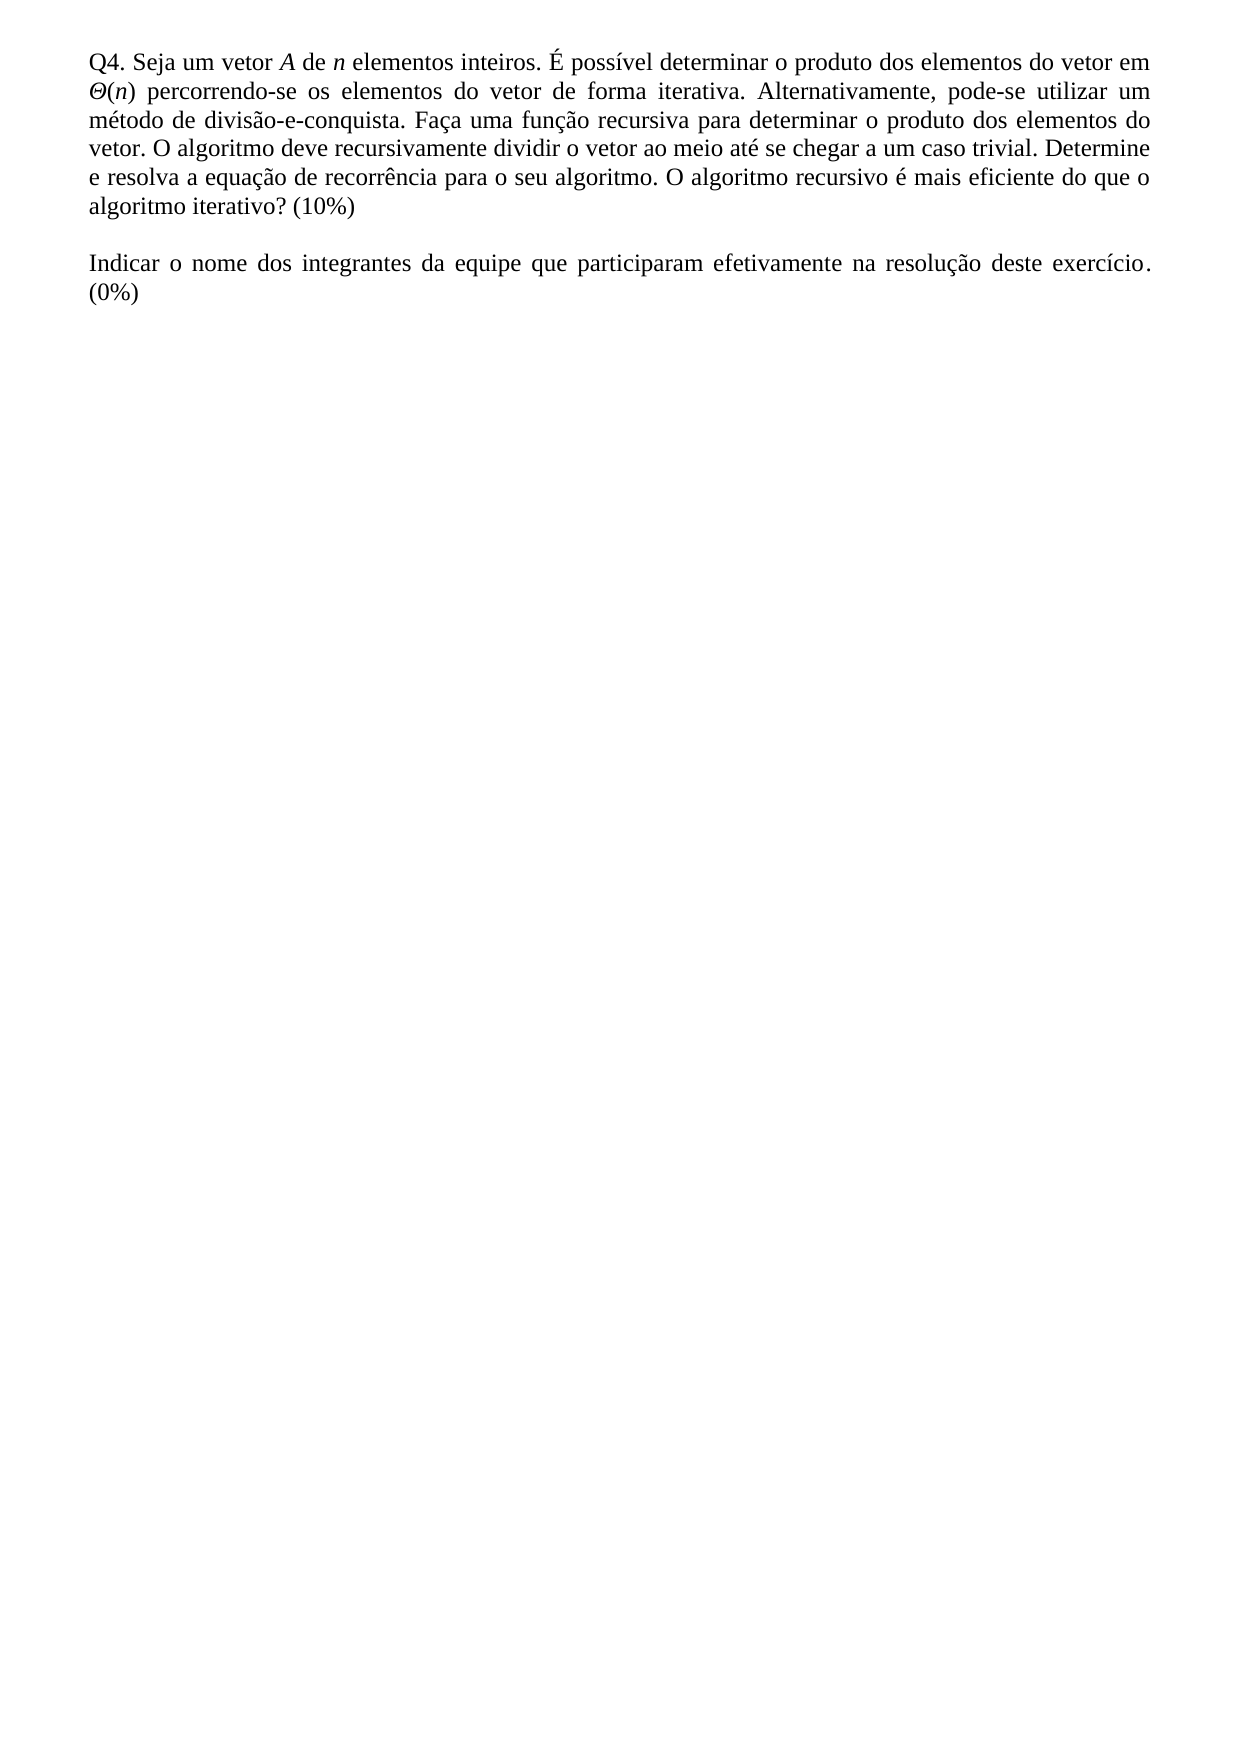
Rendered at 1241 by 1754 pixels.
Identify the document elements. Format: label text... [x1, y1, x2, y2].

text Indicar o nome dos integrantes da equipe que participaram efetivamente na resolução deste exercício. (0%) [89, 248, 1152, 306]
text Q4. Seja um vetor A de n elementos inteiros. É possível determinar o produto dos elementos do vetor em Θ(n) percorrendo-se os elementos do vetor de forma iterativa. Alternativamente, pode-se utilizar um método de divisão-e-conquista. Faça uma função recursiva para determinar o produto dos elementos do vetor. O algoritmo deve recursivamente dividir o vetor ao meio até se chegar a um caso trivial. Determine e resolva a equação de recorrência para o seu algoritmo. O algoritmo recursivo é mais eficiente do que o algoritmo iterativo? (10%) [89, 47, 1152, 220]
